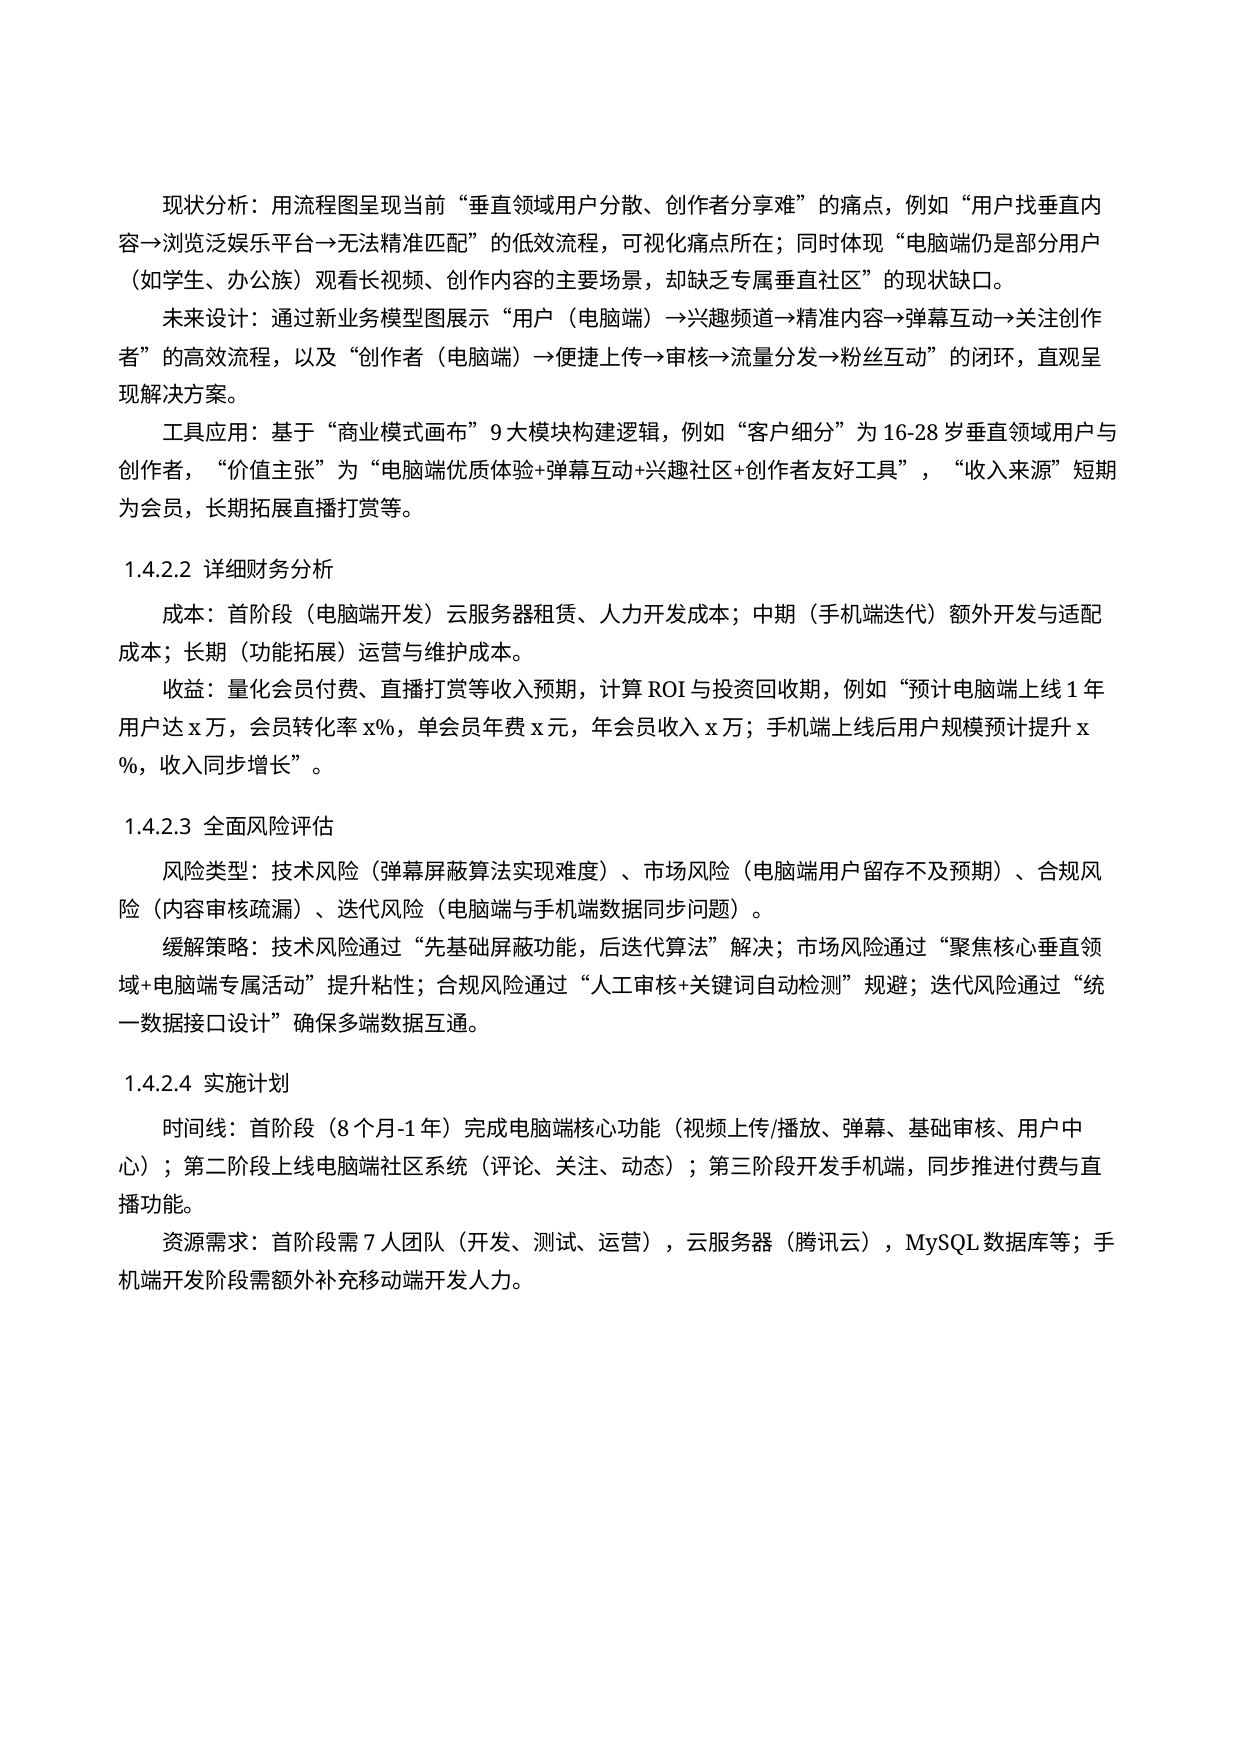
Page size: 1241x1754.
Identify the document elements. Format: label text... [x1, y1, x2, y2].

text 风险类型：技术风险（弹幕屏蔽算法实现难度）、市场风险（电脑端用户留存不及预期）、合规风险（内容审核疏漏）、迭代风险（电脑端与手机端数据同步问题）。 缓解策略：技术风险通过“先基础屏蔽功能，后迭代算法”解决；市场风险通过“聚焦核心垂直领域+电脑端专属活动”提升粘性；合规风险通过“人工审核+关键词自动检测”规避；迭代风险通过“统一数据接口设计”确保多端数据互通。 [118, 854, 1122, 1037]
text 成本：首阶段（电脑端开发）云服务器租赁、人力开发成本；中期（手机端迭代）额外开发与适配成本；长期（功能拓展）运营与维护成本。 收益：量化会员付费、直播打赏等收入预期，计算ROI与投资回收期，例如“预计电脑端上线1年用户达x万，会员转化率x%，单会员年费x元，年会员收入x万；手机端上线后用户规模预计提升x%，收入同步增长”。 [118, 597, 1122, 780]
subtitle 全面风险评估 [118, 809, 1122, 841]
text 现状分析：用流程图呈现当前“垂直领域用户分散、创作者分享难”的痛点，例如“用户找垂直内容→浏览泛娱乐平台→无法精准匹配”的低效流程，可视化痛点所在；同时体现“电脑端仍是部分用户（如学生、办公族）观看长视频、创作内容的主要场景，却缺乏专属垂直社区”的现状缺口。 未来设计：通过新业务模型图展示“用户（电脑端）→兴趣频道→精准内容→弹幕互动→关注创作者”的高效流程，以及“创作者（电脑端）→便捷上传→审核→流量分发→粉丝互动”的闭环，直观呈现解决方案。 工具应用：基于“商业模式画布”9大模块构建逻辑，例如“客户细分”为16-28岁垂直领域用户与创作者，“价值主张”为“电脑端优质体验+弹幕互动+兴趣社区+创作者友好工具”，“收入来源”短期为会员，长期拓展直播打赏等。 [118, 188, 1122, 523]
subtitle 实施计划 [118, 1066, 1122, 1098]
subtitle 详细财务分析 [118, 552, 1122, 584]
text 时间线：首阶段（8个月-1年）完成电脑端核心功能（视频上传/播放、弹幕、基础审核、用户中心）；第二阶段上线电脑端社区系统（评论、关注、动态）；第三阶段开发手机端，同步推进付费与直播功能。 资源需求：首阶段需7人团队（开发、测试、运营），云服务器（腾讯云），MySQL数据库等；手机端开发阶段需额外补充移动端开发人力。 [118, 1111, 1122, 1402]
